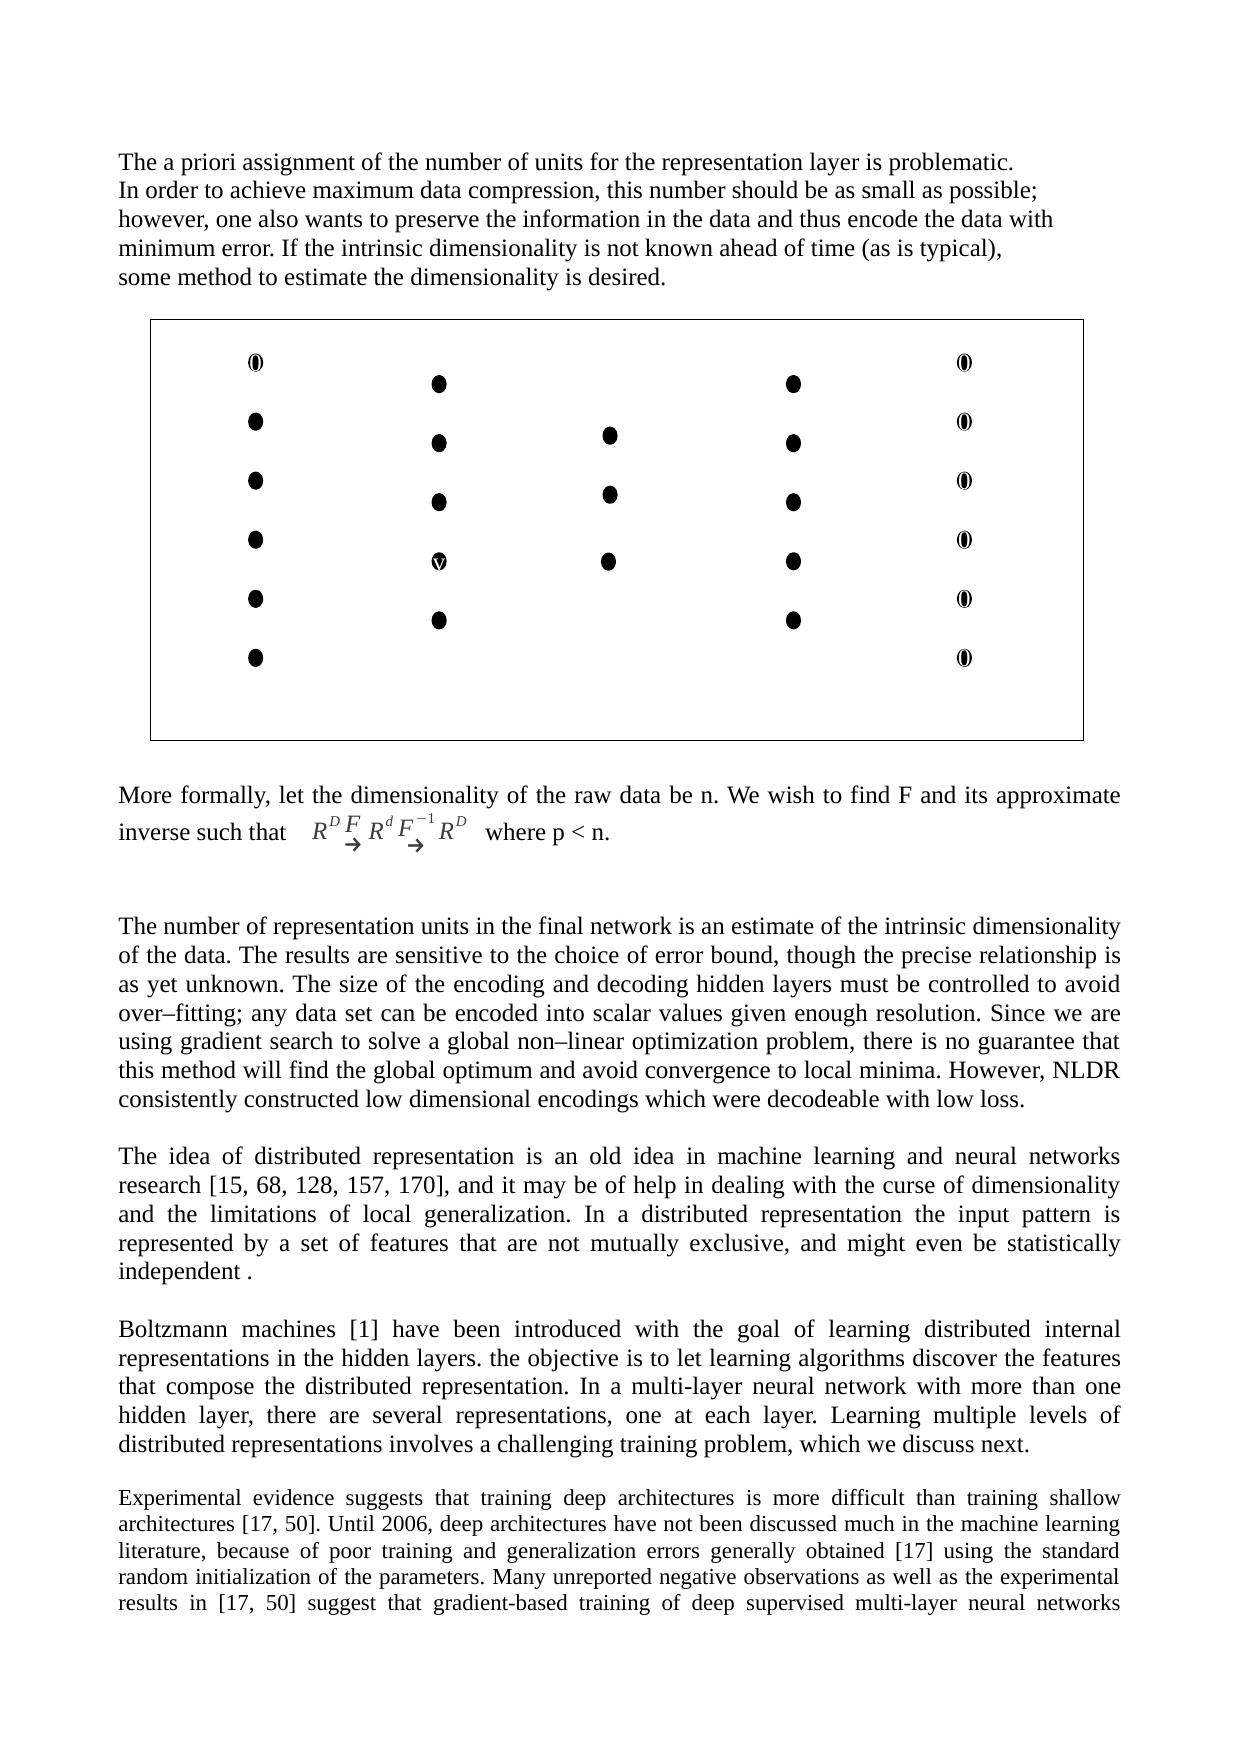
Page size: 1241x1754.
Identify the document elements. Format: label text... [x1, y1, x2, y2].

text The a priori assignment of the number of units for the representation layer is problematic. [118, 147, 1122, 176]
text The number of representation units in the final network is an estimate of the intrinsic dimensionality of the data. The results are sensitive to the choice of error bound, though the precise relationship is as yet unknown. The size of the encoding and decoding hidden layers must be controlled to avoid over–fitting; any data set can be encoded into scalar values given enough resolution. Since we are using gradient search to solve a global non–linear optimization problem, there is no guarantee that this method will find the global optimum and avoid convergence to local minima. However, NLDR consistently constructed low dimensional encodings which were decodeable with low loss. [118, 911, 1122, 1113]
text some method to estimate the dimensionality is desired. [118, 262, 1122, 291]
text however, one also wants to preserve the information in the data and thus encode the data with [118, 204, 1122, 233]
text More formally, let the dimensionality of the raw data be n. We wish to find F and its approximate inverse such that where p < n. [118, 781, 1122, 854]
text Boltzmann machines [1] have been introduced with the goal of learning distributed internal representations in the hidden layers. the objective is to let learning algorithms discover the features that compose the distributed representation. In a multi-layer neural network with more than one hidden layer, there are several representations, one at each layer. Learning multiple levels of distributed representations involves a challenging training problem, which we discuss next. [118, 1314, 1122, 1458]
text Experimental evidence suggests that training deep architectures is more difficult than training shallow architectures [17, 50]. Until 2006, deep architectures have not been discussed much in the machine learning literature, because of poor training and generalization errors generally obtained [17] using the standard random initialization of the parameters. Many unreported negative observations as well as the experimental results in [17, 50] suggest that gradient-based training of deep supervised multi-layer neural networks [118, 1484, 1122, 1616]
text In order to achieve maximum data compression, this number should be as small as possible; [118, 176, 1122, 204]
text minimum error. If the intrinsic dimensionality is not known ahead of time (as is typical), [118, 233, 1122, 262]
text The idea of distributed representation is an old idea in machine learning and neural networks research [15, 68, 128, 157, 170], and it may be of help in dealing with the curse of dimensionality and the limitations of local generalization. In a distributed representation the input pattern is represented by a set of features that are not mutually exclusive, and might even be statistically independent . [118, 1141, 1122, 1285]
